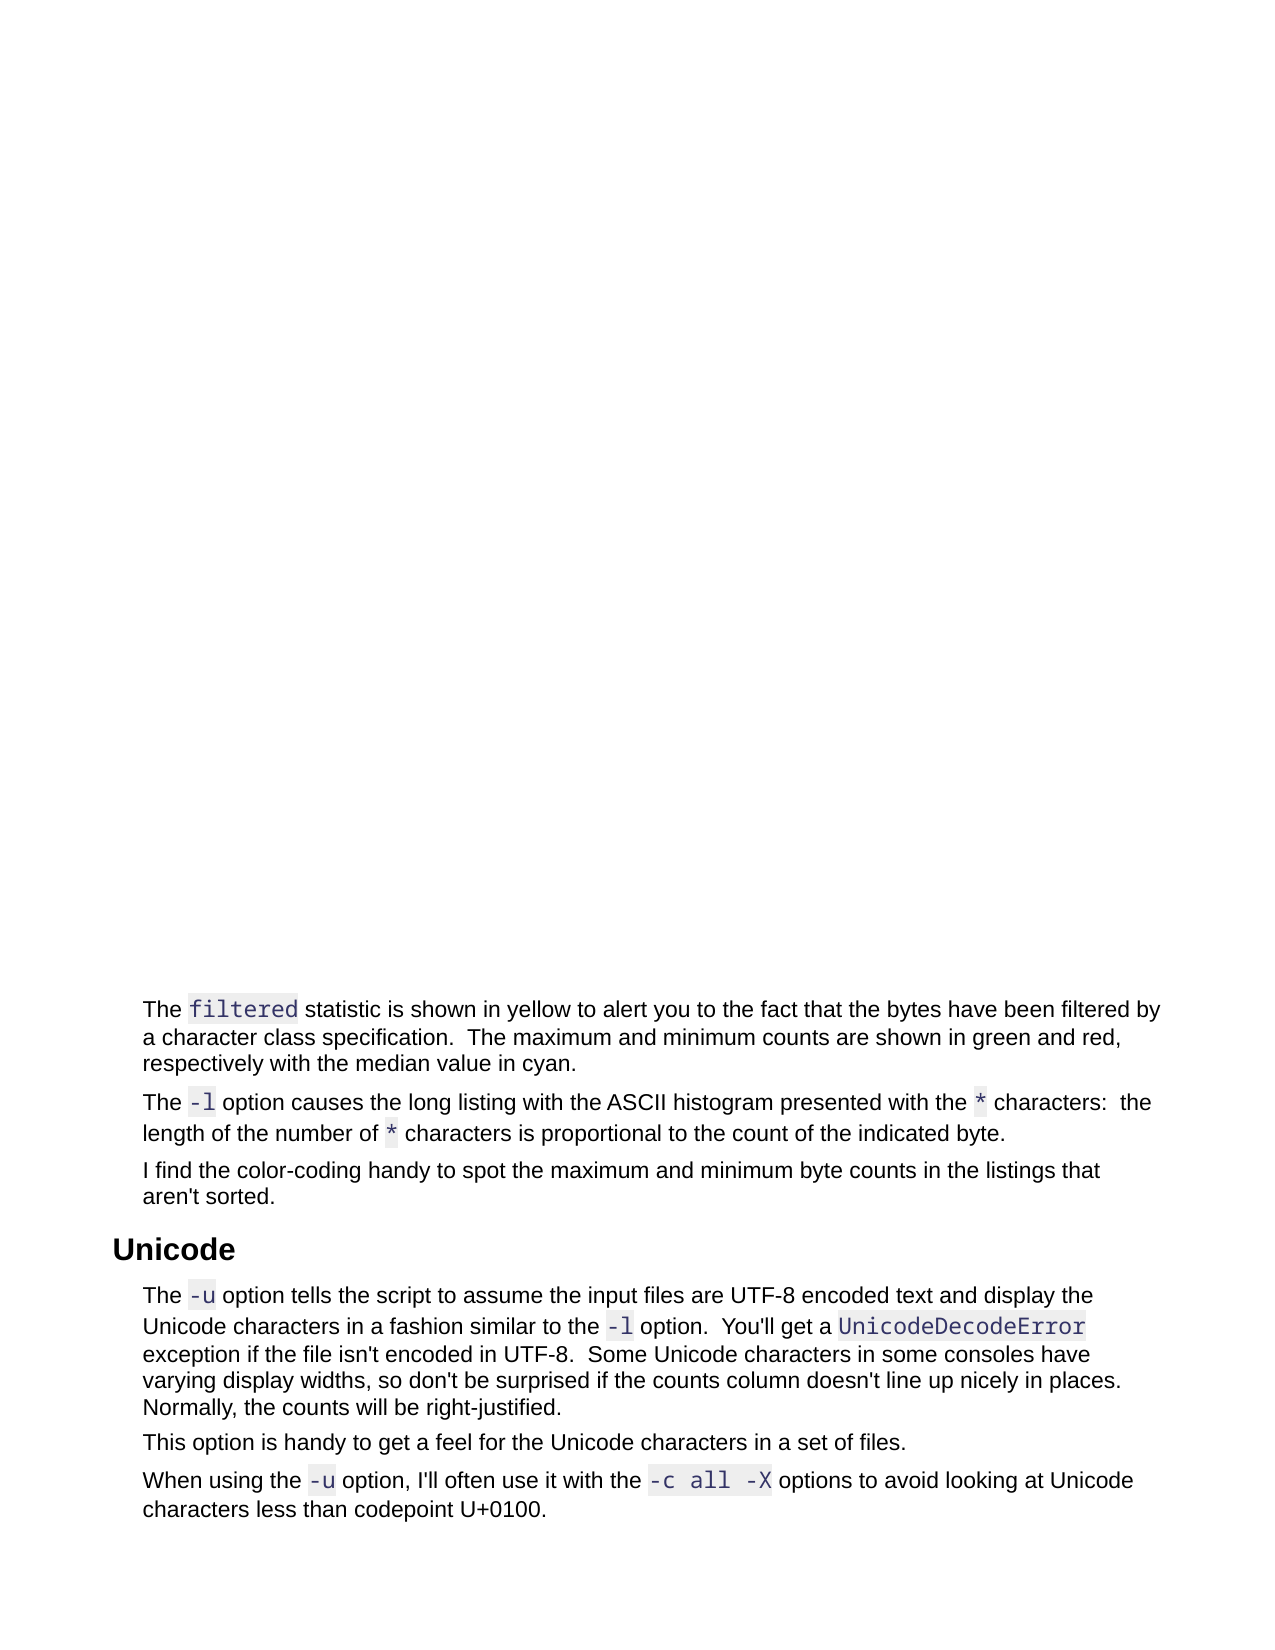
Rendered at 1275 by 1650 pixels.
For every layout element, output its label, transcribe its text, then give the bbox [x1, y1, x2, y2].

text This option is handy to get a feel for the Unicode characters in a set of files. [142, 1429, 1162, 1455]
text The -u option tells the script to assume the input files are UTF-8 encoded text and display the Unicode characters in a fashion similar to the -l option. You'll get a UnicodeDecodeError exception if the file isn't encoded in UTF-8. Some Unicode characters in some consoles have varying display widths, so don't be surprised if the counts column doesn't line up nicely in places. Normally, the counts will be right-justified. [142, 1278, 1162, 1420]
subtitle Unicode [112, 1231, 1162, 1267]
text I find the color-coding handy to spot the maximum and minimum byte counts in the listings that aren't sorted. [142, 1157, 1162, 1210]
text The filtered statistic is shown in yellow to alert you to the fact that the bytes have been filtered by a character class specification. The maximum and minimum counts are shown in green and red, respectively with the median value in cyan. [142, 112, 1162, 1077]
text The -l option causes the long listing with the ASCII histogram presented with the * characters: the length of the number of * characters is proportional to the count of the indicated byte. [142, 1086, 1162, 1148]
text When using the -u option, I'll often use it with the -c all -X options to avoid looking at Unicode characters less than codepoint U+0100. [142, 1464, 1162, 1522]
